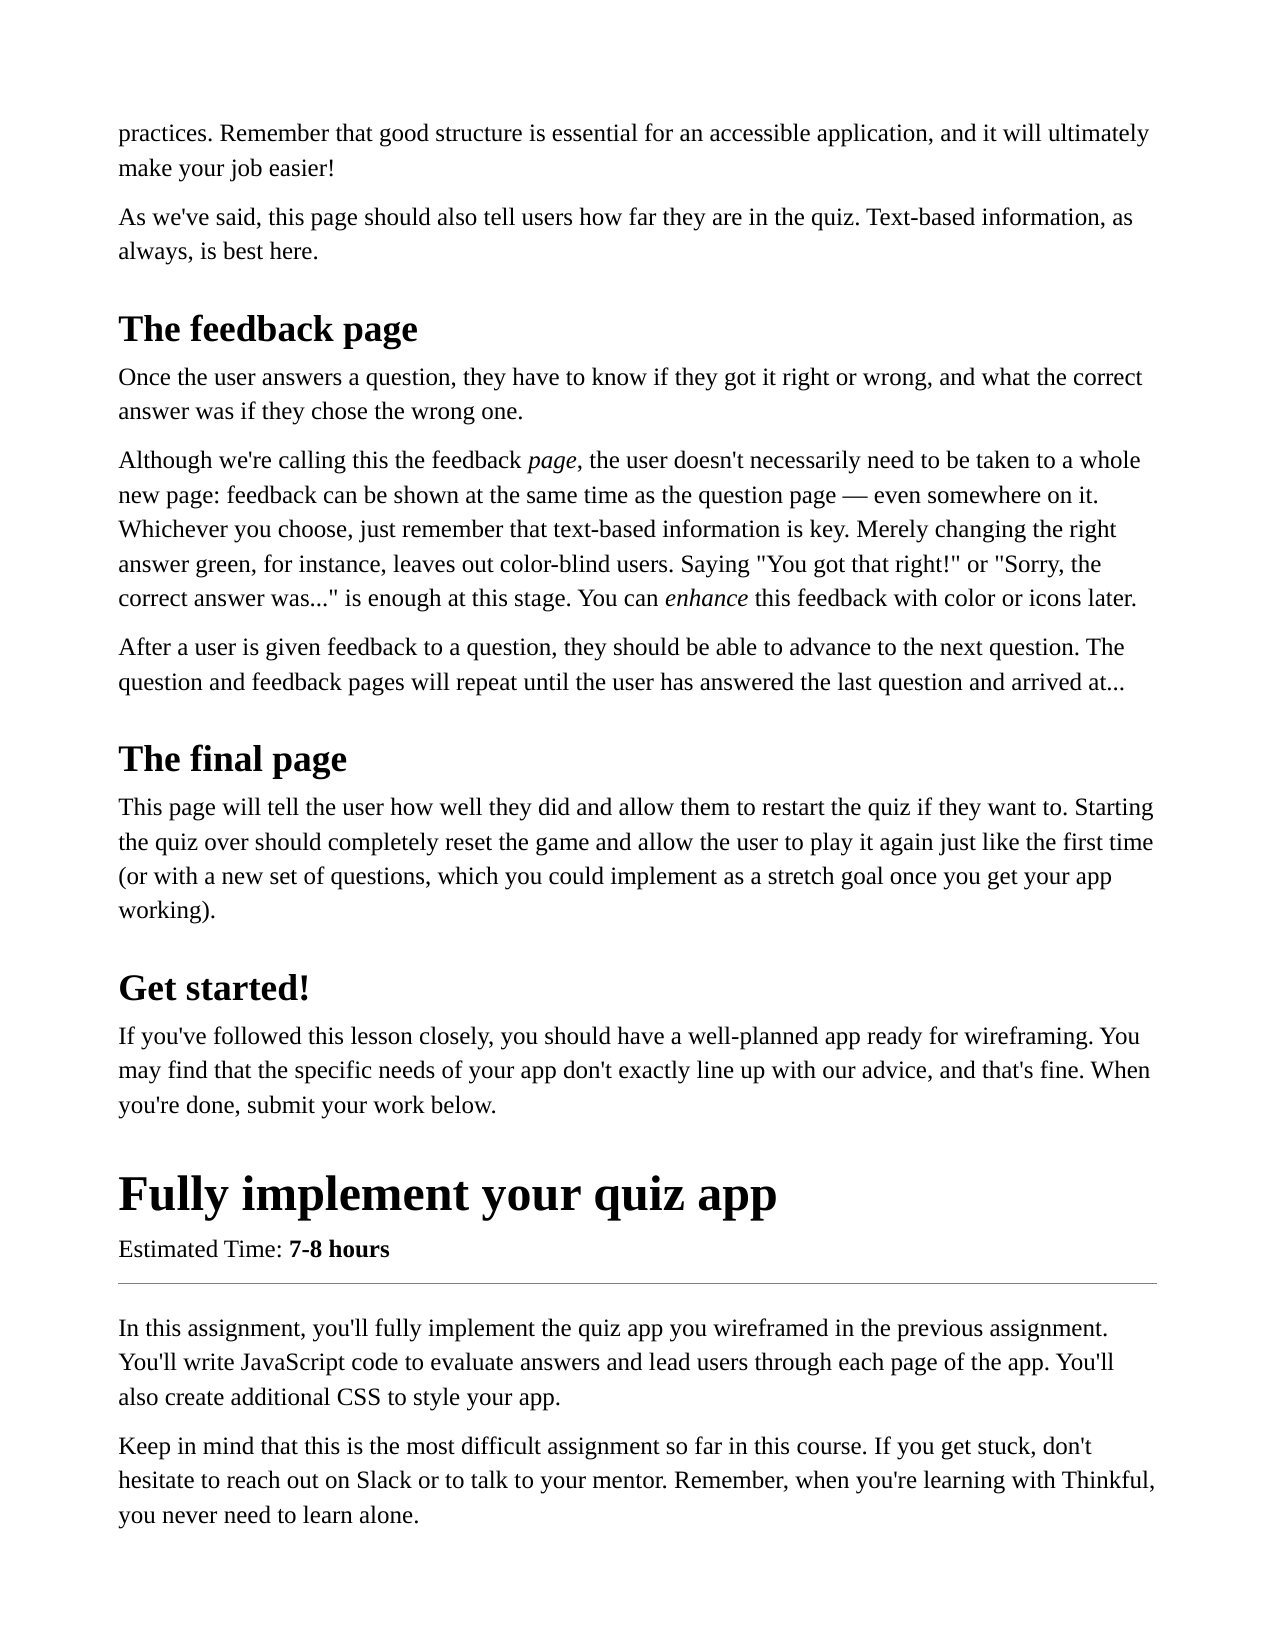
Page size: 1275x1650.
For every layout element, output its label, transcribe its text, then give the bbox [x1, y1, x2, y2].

text As we've said, this page should also tell users how far they are in the quiz. Text-based information, as always, is best here. [118, 202, 1157, 265]
subtitle Fully implement your quiz app [118, 1164, 1157, 1222]
text This page will tell the user how well they did and allow them to restart the quiz if they want to. Starting the quiz over should completely reset the game and allow the user to play it again just like the first time (or with a new set of questions, which you could implement as a stretch goal once you get your app working). [118, 792, 1157, 924]
text Although we're calling this the feedback page, the user doesn't necessarily need to be taken to a whole new page: feedback can be shown at the same time as the question page — even somewhere on it. Whichever you choose, just remember that text-based information is key. Merely changing the right answer green, for instance, leaves out color-blind users. Saying "You got that right!" or "Sorry, the correct answer was..." is enough at this stage. You can enhance this feedback with color or icons later. [118, 445, 1157, 612]
subtitle The feedback page [118, 306, 1157, 349]
text Estimated Time: 7-8 hours [118, 1234, 1157, 1263]
text Keep in mind that this is the most difficult assignment so far in this course. If you get stuck, don't hesitate to reach out on Slack or to talk to your mentor. Remember, when you're learning with Thinkful, you never need to learn alone. [118, 1431, 1157, 1528]
text In this assignment, you'll fully implement the quiz app you wireframed in the previous assignment. You'll write JavaScript code to evaluate answers and lead users through each page of the app. You'll also create additional CSS to style your app. [118, 1313, 1157, 1411]
text If you've followed this lesson closely, you should have a well-planned app ready for wireframing. You may find that the specific needs of your app don't exactly line up with our advice, and that's fine. When you're done, submit your work below. [118, 1021, 1157, 1119]
text practices. Remember that good structure is essential for an accessible application, and it will ultimately make your job easier! [118, 118, 1157, 181]
text Once the user answers a question, they have to know if they got it right or wrong, and what the correct answer was if they chose the wrong one. [118, 362, 1157, 425]
subtitle Get started! [118, 966, 1157, 1009]
text After a user is given feedback to a question, they should be able to advance to the next question. The question and feedback pages will repeat until the user has answered the last question and arrived at... [118, 632, 1157, 695]
subtitle The final page [118, 737, 1157, 780]
